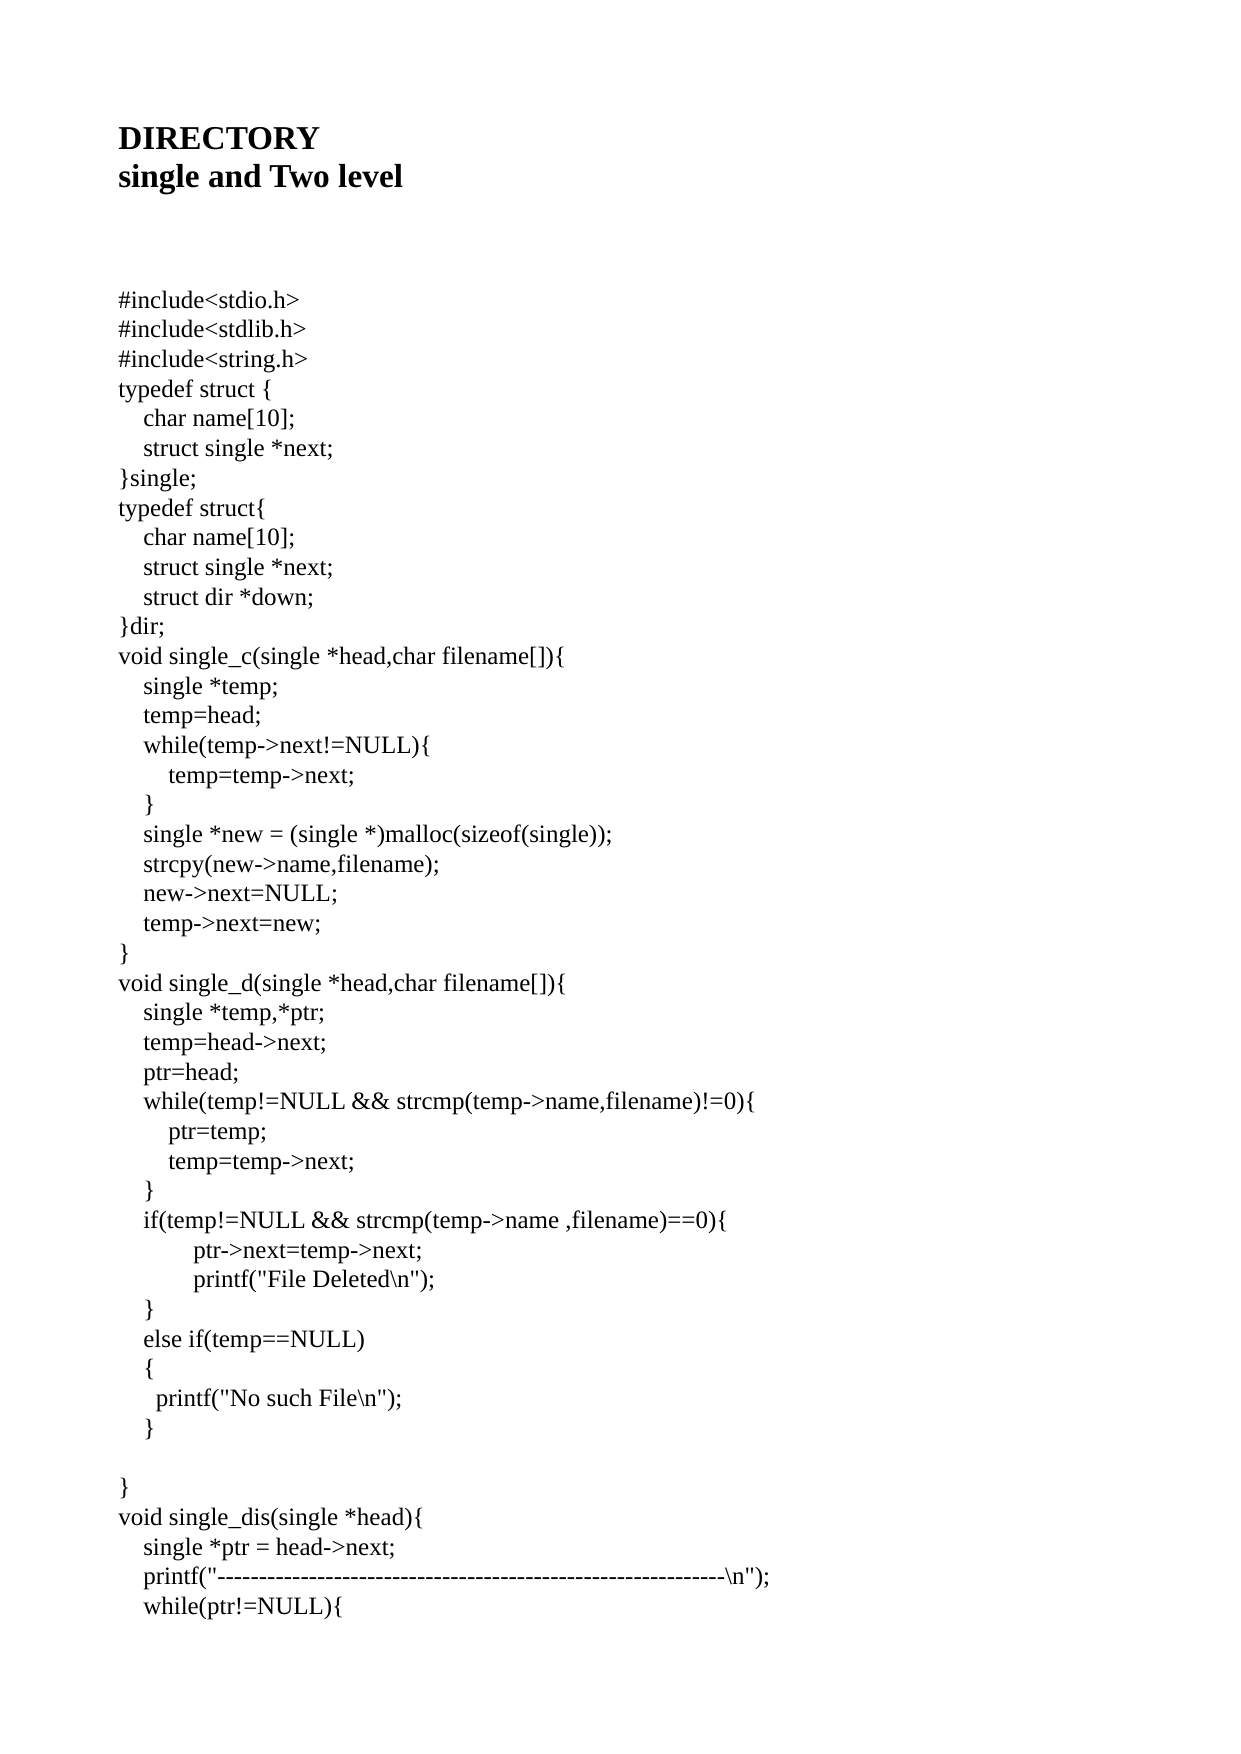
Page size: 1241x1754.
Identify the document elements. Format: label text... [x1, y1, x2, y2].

text } [118, 1471, 1122, 1501]
text struct dir *down; [118, 581, 1122, 610]
text }dir; [118, 610, 1122, 640]
text } [118, 1412, 1122, 1442]
text ptr->next=temp->next; [118, 1234, 1122, 1263]
text single *temp; [118, 670, 1122, 699]
text }single; [118, 462, 1122, 492]
text void single_dis(single *head){ [118, 1501, 1122, 1531]
text void single_d(single *head,char filename[]){ [118, 967, 1122, 996]
text struct single *next; [118, 432, 1122, 462]
text struct single *next; [118, 551, 1122, 581]
text } [118, 788, 1122, 818]
text #include<string.h> [118, 343, 1122, 373]
text typedef struct{ [118, 492, 1122, 521]
text #include<stdlib.h> [118, 313, 1122, 343]
text char name[10]; [118, 521, 1122, 551]
text { [118, 1353, 1122, 1382]
text } [118, 1174, 1122, 1204]
text void single_c(single *head,char filename[]){ [118, 640, 1122, 670]
text single and Two level [118, 156, 1122, 195]
text else if(temp==NULL) [118, 1323, 1122, 1353]
text char name[10]; [118, 403, 1122, 432]
text temp=temp->next; [118, 1145, 1122, 1174]
text } [118, 937, 1122, 967]
text } [118, 1293, 1122, 1323]
text #include<stdio.h> [118, 284, 1122, 313]
text strcpy(new->name,filename); [118, 848, 1122, 878]
text printf("File Deleted\n"); [118, 1263, 1122, 1293]
text temp=temp->next; [118, 759, 1122, 788]
text while(temp->next!=NULL){ [118, 729, 1122, 759]
text new->next=NULL; [118, 878, 1122, 907]
text single *ptr = head->next; [118, 1531, 1122, 1560]
text printf("-------------------------------------------------------------\n"); [118, 1560, 1122, 1590]
text if(temp!=NULL && strcmp(temp->name ,filename)==0){ [118, 1204, 1122, 1234]
text single *temp,*ptr; [118, 996, 1122, 1026]
text while(temp!=NULL && strcmp(temp->name,filename)!=0){ [118, 1085, 1122, 1115]
text single *new = (single *)malloc(sizeof(single)); [118, 818, 1122, 848]
text DIRECTORY [118, 118, 1122, 156]
text typedef struct { [118, 373, 1122, 403]
text ptr=head; [118, 1056, 1122, 1085]
text printf("No such File\n"); [118, 1382, 1122, 1412]
text temp=head->next; [118, 1026, 1122, 1056]
text temp=head; [118, 699, 1122, 729]
text temp->next=new; [118, 907, 1122, 937]
text ptr=temp; [118, 1115, 1122, 1145]
text while(ptr!=NULL){ [118, 1590, 1122, 1620]
